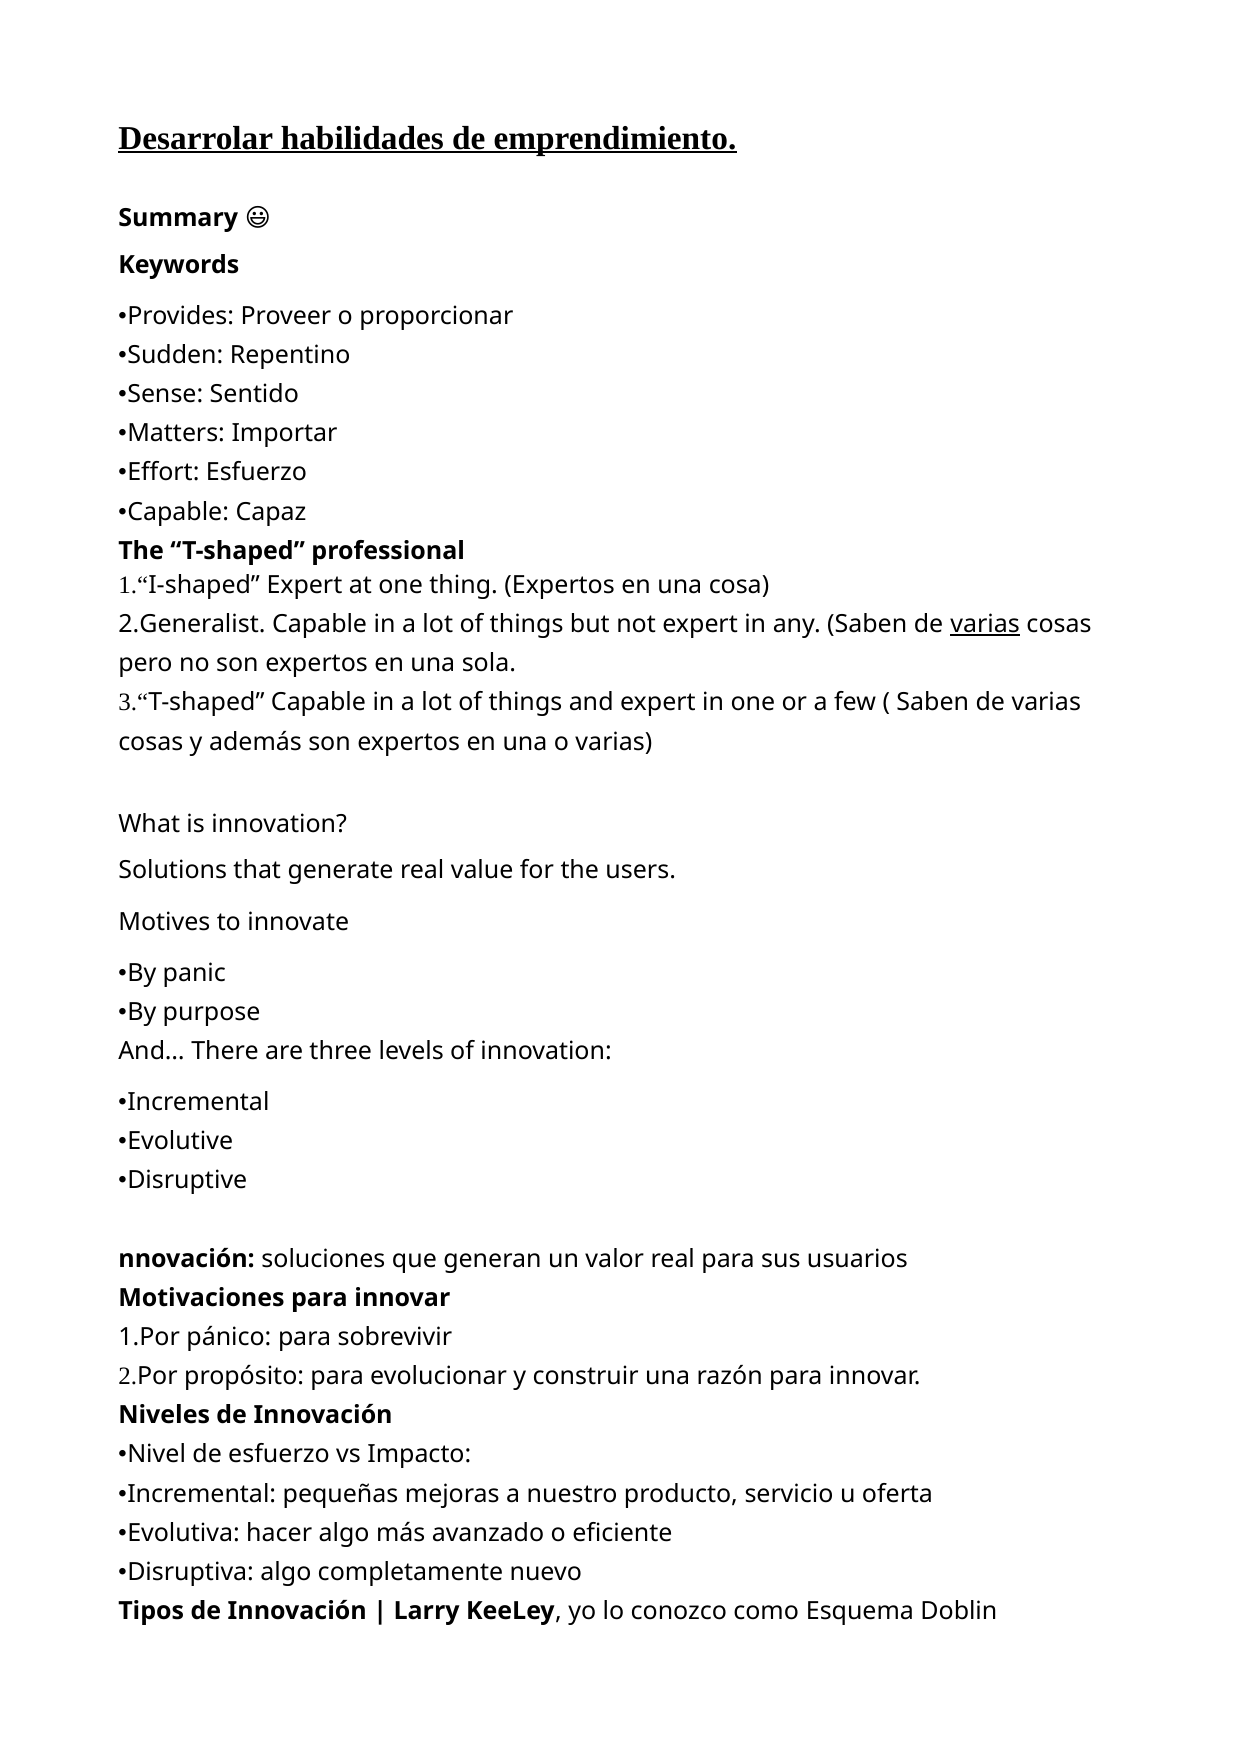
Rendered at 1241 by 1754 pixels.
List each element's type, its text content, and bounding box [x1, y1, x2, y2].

text And… There are three levels of innovation: [118, 1033, 1122, 1067]
list Provides: Proveer o proporcionar [118, 297, 1122, 331]
list Matters: Importar [118, 415, 1122, 449]
list Evolutive [118, 1123, 1122, 1157]
list Incremental: pequeñas mejoras a nuestro producto, servicio u oferta [118, 1475, 1122, 1509]
list Sudden: Repentino [118, 337, 1122, 371]
list Nivel de esfuerzo vs Impacto: [118, 1436, 1122, 1470]
list Disruptiva: algo completamente nuevo [118, 1554, 1122, 1588]
text Solutions that generate real value for the users. Motives to innovate [118, 852, 1122, 937]
text Keywords [118, 246, 1122, 280]
text Tipos de Innovación | Larry KeeLey, yo lo conozco como Esquema Doblin [118, 1593, 1122, 1627]
list “T-shaped” Capable in a lot of things and expert in one or a few ( Saben de varias cosas y además son expertos en una o varias) [118, 684, 1122, 757]
list Generalist. Capable in a lot of things but not expert in any. (Saben de varias cosas pero no son expertos en una sola. [118, 606, 1122, 679]
list “I-shaped” Expert at one thing. (Expertos en una cosa) [118, 566, 1122, 601]
list Por propósito: para evolucionar y construir una razón para innovar. Niveles de Innovación [118, 1358, 1122, 1431]
subtitle The “T-shaped” professional [118, 532, 1122, 566]
subtitle What is innovation? [118, 806, 1122, 840]
list Sense: Sentido [118, 376, 1122, 410]
subtitle Summary 😃 [118, 200, 1122, 234]
list Por pánico: para sobrevivir [118, 1319, 1122, 1353]
text Desarrolar habilidades de emprendimiento. [118, 118, 1122, 156]
list Evolutiva: hacer algo más avanzado o eficiente [118, 1514, 1122, 1548]
list Capable: Capaz [118, 493, 1122, 527]
list Effort: Esfuerzo [118, 454, 1122, 488]
list By purpose [118, 993, 1122, 1027]
list By panic [118, 954, 1122, 988]
text nnovación: soluciones que generan un valor real para sus usuarios Motivaciones para innovar [118, 1240, 1122, 1313]
list Disruptive [118, 1162, 1122, 1196]
list Incremental [118, 1084, 1122, 1118]
